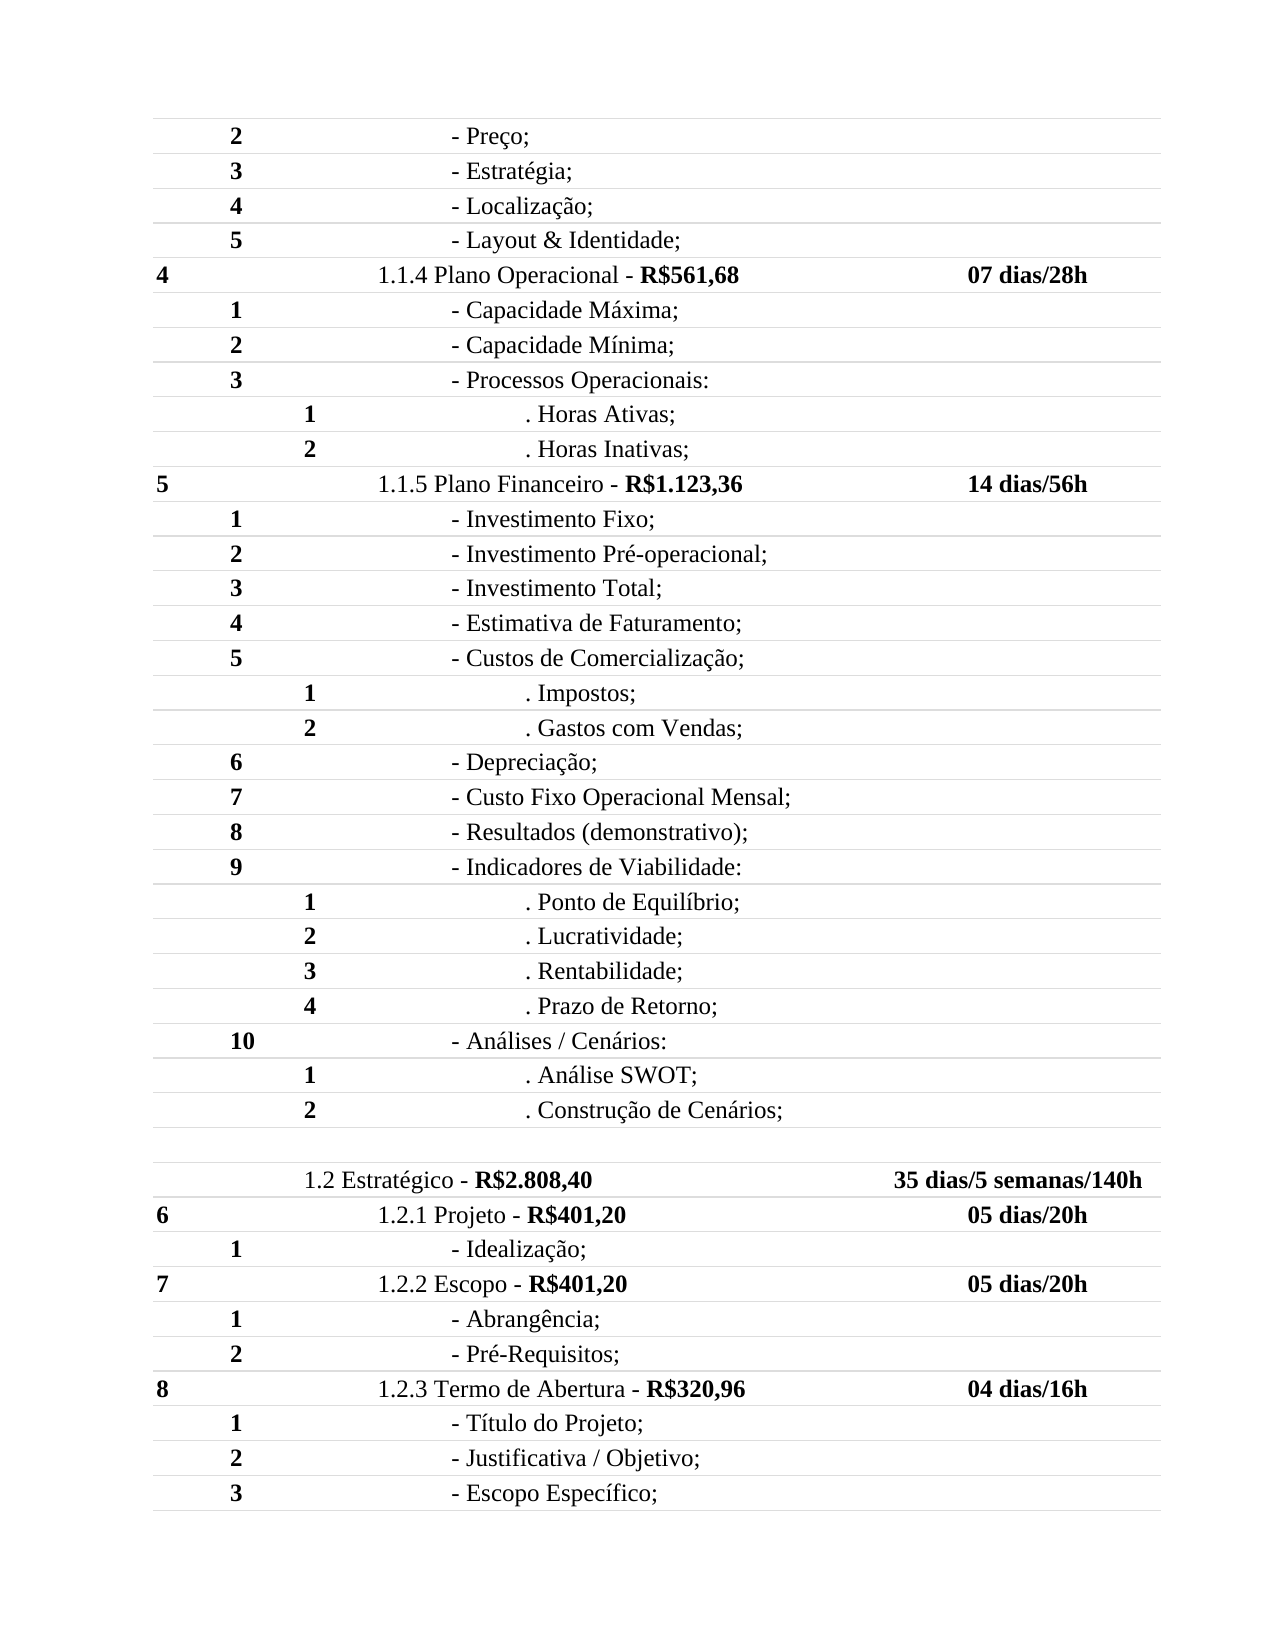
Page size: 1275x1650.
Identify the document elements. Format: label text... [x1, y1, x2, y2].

text 4 1.1.4 Plano Operacional - R$561,68 07 dias/28h [153, 258, 1161, 292]
text 2 - Justificativa / Objetivo; [153, 1441, 1161, 1475]
text 2 - Pré-Requisitos; [153, 1337, 1161, 1370]
text 2 - Capacidade Mínima; [153, 328, 1161, 361]
text 1 . Horas Ativas; [153, 397, 1161, 431]
text 5 1.1.5 Plano Financeiro - R$1.123,36 14 dias/56h [153, 467, 1161, 501]
text 1 . Impostos; [153, 676, 1161, 709]
text 3 - Estratégia; [153, 154, 1161, 188]
text 1 . Análise SWOT; [153, 1059, 1161, 1092]
text 2 - Preço; [153, 119, 1161, 153]
text 3 - Escopo Específico; [153, 1476, 1161, 1510]
text 8 - Resultados (demonstrativo); [153, 815, 1161, 849]
text 1 . Ponto de Equilíbrio; [153, 885, 1161, 918]
text 2 - Investimento Pré-operacional; [153, 537, 1161, 570]
text 7 1.2.2 Escopo - R$401,20 05 dias/20h [153, 1267, 1161, 1301]
text 5 - Custos de Comercialização; [153, 641, 1161, 675]
text 2 . Construção de Cenários; [153, 1093, 1161, 1127]
text 1.2 Estratégico - R$2.808,40 35 dias/5 semanas/140h [153, 1163, 1161, 1196]
text 1 - Capacidade Máxima; [153, 293, 1161, 327]
text 2 . Horas Inativas; [153, 432, 1161, 466]
text 4 . Prazo de Retorno; [153, 989, 1161, 1023]
text 3 - Processos Operacionais: [153, 363, 1161, 396]
text 9 - Indicadores de Viabilidade: [153, 850, 1161, 883]
text 3 - Investimento Total; [153, 571, 1161, 605]
text 2 . Gastos com Vendas; [153, 711, 1161, 744]
text 6 - Depreciação; [153, 745, 1161, 779]
text 1 - Abrangência; [153, 1302, 1161, 1336]
text 7 - Custo Fixo Operacional Mensal; [153, 780, 1161, 814]
text 2 . Lucratividade; [153, 919, 1161, 953]
text 3 . Rentabilidade; [153, 954, 1161, 988]
text 1 - Investimento Fixo; [153, 502, 1161, 535]
text 6 1.2.1 Projeto - R$401,20 05 dias/20h [153, 1198, 1161, 1231]
text 5 - Layout & Identidade; [153, 224, 1161, 257]
text 10 - Análises / Cenários: [153, 1024, 1161, 1057]
text 1 - Idealização; [153, 1232, 1161, 1266]
text 4 - Localização; [153, 189, 1161, 222]
text 1 - Título do Projeto; [153, 1406, 1161, 1440]
text 4 - Estimativa de Faturamento; [153, 606, 1161, 640]
text 8 1.2.3 Termo de Abertura - R$320,96 04 dias/16h [153, 1372, 1161, 1405]
